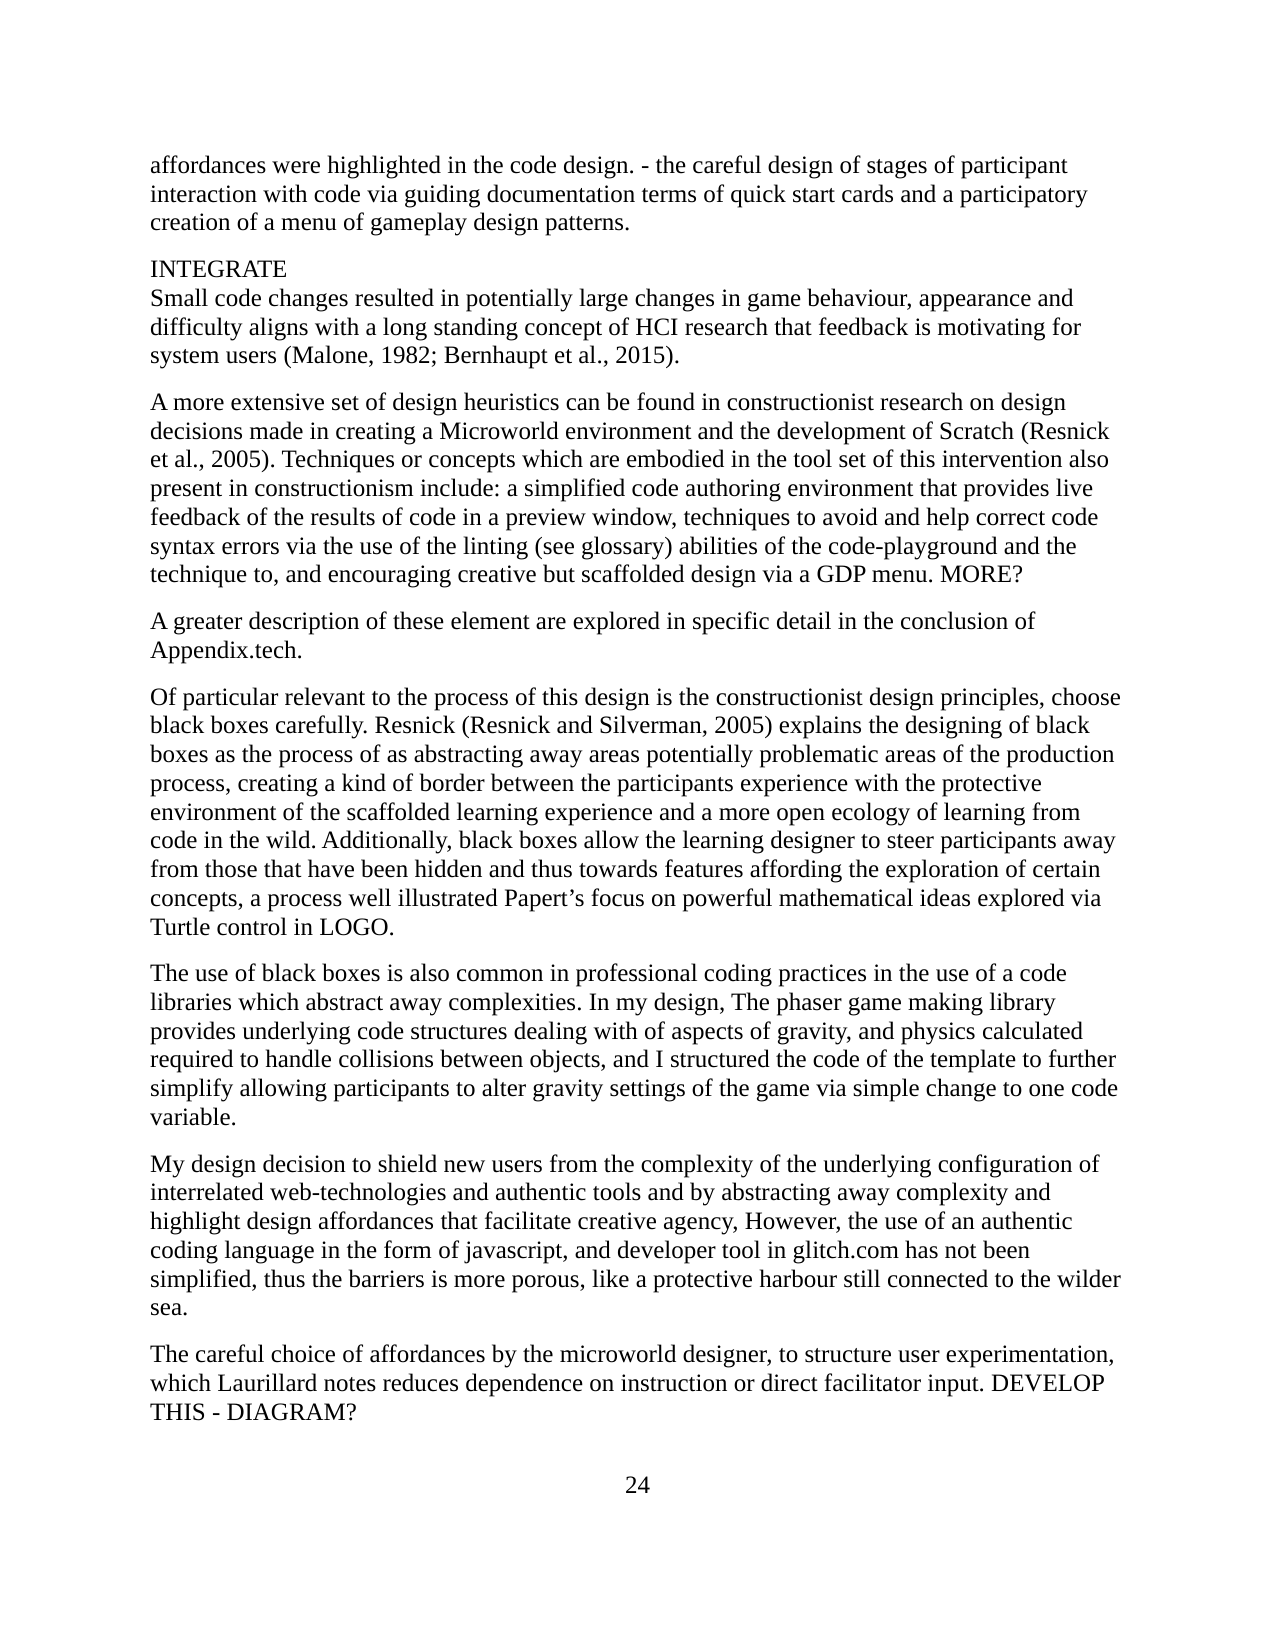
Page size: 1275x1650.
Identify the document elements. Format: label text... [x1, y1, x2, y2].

text The careful choice of affordances by the microworld designer, to structure user experimentation, which Laurillard notes reduces dependence on instruction or direct facilitator input. DEVELOP THIS - DIAGRAM? [150, 1339, 1125, 1425]
text A more extensive set of design heuristics can be found in constructionist research on design decisions made in creating a Microworld environment and the development of Scratch (Resnick et al., 2005). Techniques or concepts which are embodied in the tool set of this intervention also present in constructionism include: a simplified code authoring environment that provides live feedback of the results of code in a preview window, techniques to avoid and help correct code syntax errors via the use of the linting (see glossary) abilities of the code-playground and the technique to, and encouraging creative but scaffolded design via a GDP menu. MORE? [150, 387, 1125, 588]
text Of particular relevant to the process of this design is the constructionist design principles, choose black boxes carefully. Resnick (Resnick and Silverman, 2005) explains the designing of black boxes as the process of as abstracting away areas potentially problematic areas of the production process, creating a kind of border between the participants experience with the protective environment of the scaffolded learning experience and a more open ecology of learning from code in the wild. Additionally, black boxes allow the learning designer to steer participants away from those that have been hidden and thus towards features affording the exploration of certain concepts, a process well illustrated Papert’s focus on powerful mathematical ideas explored via Turtle control in LOGO. [150, 682, 1125, 940]
text My design decision to shield new users from the complexity of the underlying configuration of interrelated web-technologies and authentic tools and by abstracting away complexity and highlight design affordances that facilitate creative agency, However, the use of an authentic coding language in the form of javascript, and developer tool in glitch.com has not been simplified, thus the barriers is more porous, like a protective harbour still connected to the wilder sea. [150, 1149, 1125, 1321]
text INTEGRATE Small code changes resulted in potentially large changes in game behaviour, appearance and difficulty aligns with a long standing concept of HCI research that feedback is motivating for system users (Malone, 1982; Bernhaupt et al., 2015). [150, 254, 1125, 369]
text affordances were highlighted in the code design. - the careful design of stages of participant interaction with code via guiding documentation terms of quick start cards and a participatory creation of a menu of gameplay design patterns. [150, 150, 1125, 236]
text A greater description of these element are explored in specific detail in the conclusion of Appendix.tech. [150, 606, 1125, 664]
text The use of black boxes is also common in professional coding practices in the use of a code libraries which abstract away complexities. In my design, The phaser game making library provides underlying code structures dealing with of aspects of gravity, and physics calculated required to handle collisions between objects, and I structured the code of the template to further simplify allowing participants to alter gravity settings of the game via simple change to one code variable. [150, 958, 1125, 1131]
